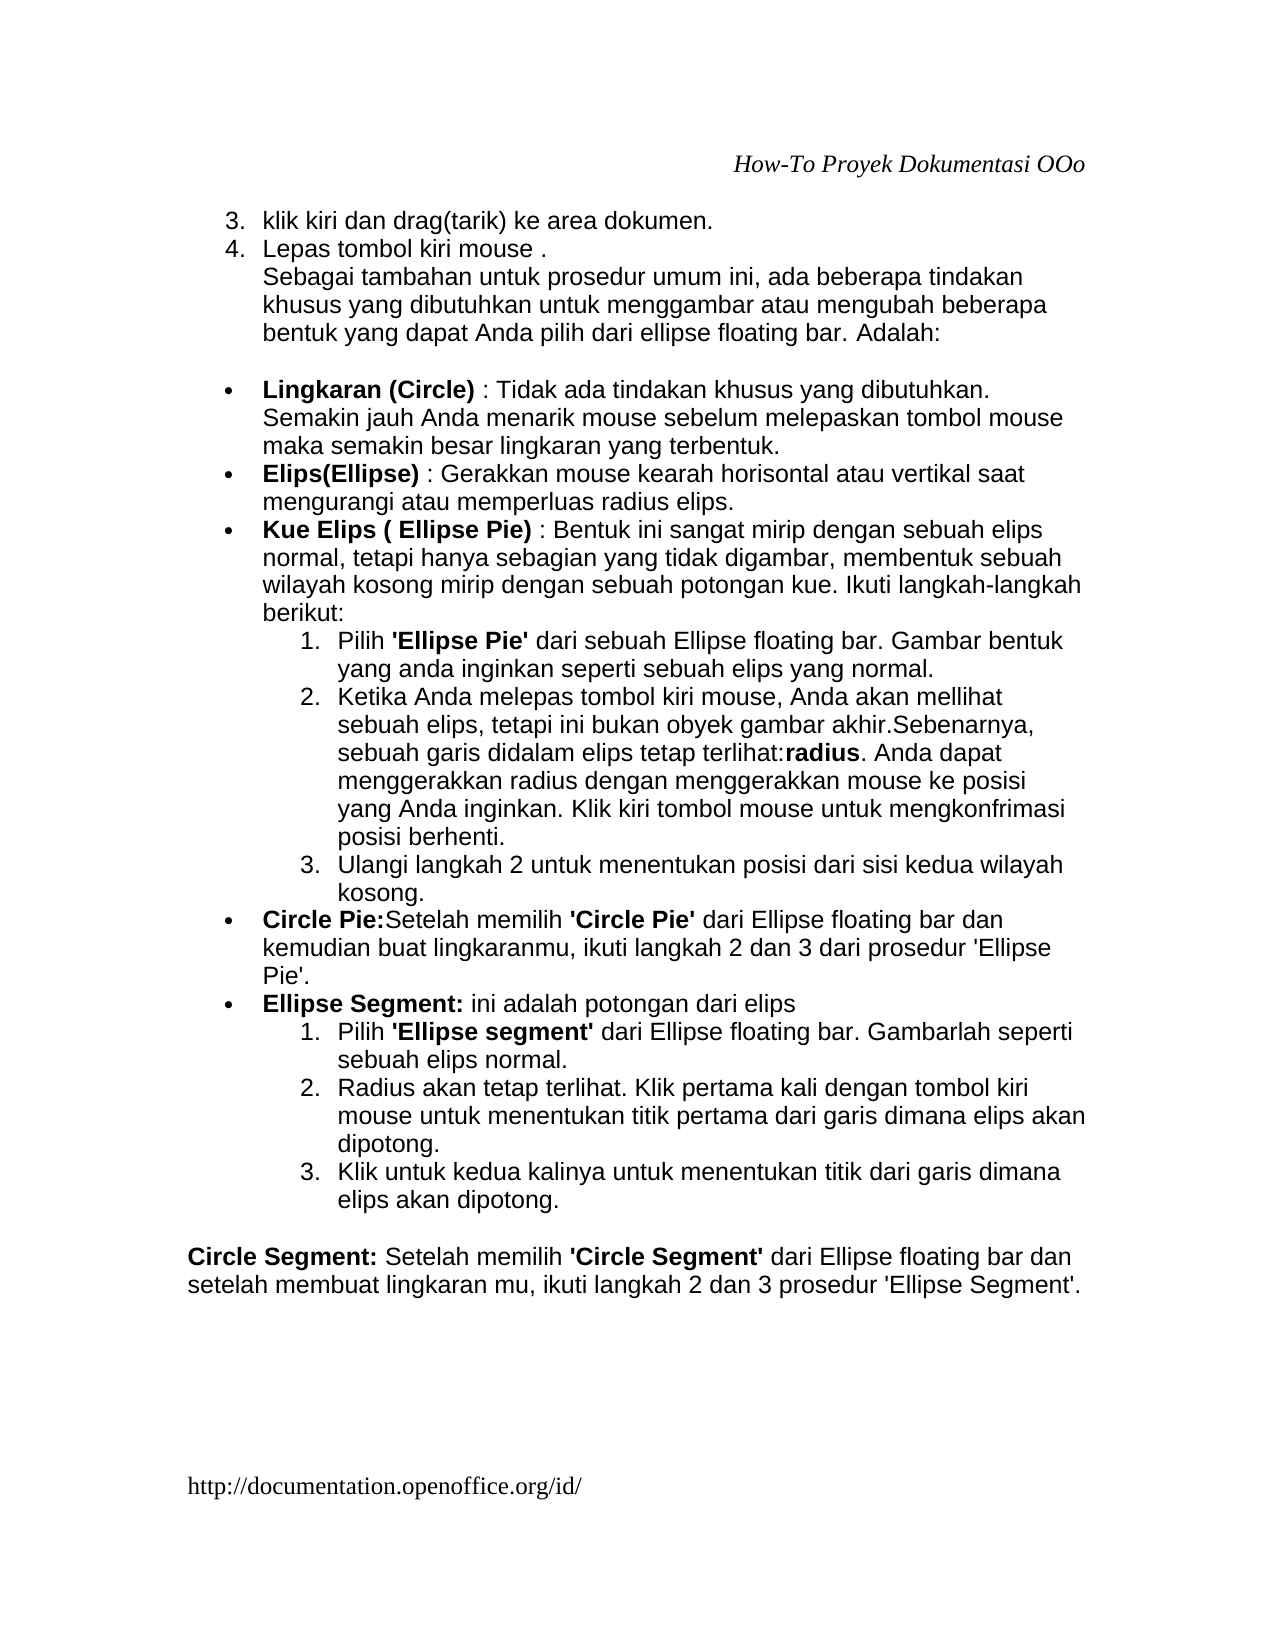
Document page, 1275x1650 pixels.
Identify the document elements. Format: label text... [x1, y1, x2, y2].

list Lepas tombol kiri mouse . Sebagai tambahan untuk prosedur umum ini, ada beberapa tindakan khusus yang dibutuhkan untuk menggambar atau mengubah beberapa bentuk yang dapat Anda pilih dari ellipse floating bar. Adalah: [225, 235, 1087, 347]
list Pilih 'Ellipse Pie' dari sebuah Ellipse floating bar. Gambar bentuk yang anda inginkan seperti sebuah elips yang normal. [300, 627, 1087, 683]
text Circle Segment: Setelah memilih 'Circle Segment' dari Ellipse floating bar dan setelah membuat lingkaran mu, ikuti langkah 2 dan 3 prosedur 'Ellipse Segment'. [187, 1243, 1087, 1326]
list Klik untuk kedua kalinya untuk menentukan titik dari garis dimana elips akan dipotong. [300, 1158, 1087, 1213]
list Pilih 'Ellipse segment' dari Ellipse floating bar. Gambarlah seperti sebuah elips normal. [300, 1018, 1087, 1074]
list Kue Elips ( Ellipse Pie) : Bentuk ini sangat mirip dengan sebuah elips normal, tetapi hanya sebagian yang tidak digambar, membentuk sebuah wilayah kosong mirip dengan sebuah potongan kue. Ikuti langkah-langkah berikut: [225, 516, 1087, 627]
list Ketika Anda melepas tombol kiri mouse, Anda akan mellihat sebuah elips, tetapi ini bukan obyek gambar akhir.Sebenarnya, sebuah garis didalam elips tetap terlihat:radius. Anda dapat menggerakkan radius dengan menggerakkan mouse ke posisi yang Anda inginkan. Klik kiri tombol mouse untuk mengkonfrimasi posisi berhenti. [300, 683, 1087, 851]
list Elips(Ellipse) : Gerakkan mouse kearah horisontal atau vertikal saat mengurangi atau memperluas radius elips. [225, 460, 1087, 516]
list klik kiri dan drag(tarik) ke area dokumen. [225, 207, 1087, 235]
list Ulangi langkah 2 untuk menentukan posisi dari sisi kedua wilayah kosong. [300, 851, 1087, 906]
list Lingkaran (Circle) : Tidak ada tindakan khusus yang dibutuhkan. Semakin jauh Anda menarik mouse sebelum melepaskan tombol mouse maka semakin besar lingkaran yang terbentuk. [225, 376, 1087, 460]
list Ellipse Segment: ini adalah potongan dari elips [225, 990, 1087, 1018]
list Radius akan tetap terlihat. Klik pertama kali dengan tombol kiri mouse untuk menentukan titik pertama dari garis dimana elips akan dipotong. [300, 1074, 1087, 1158]
list Circle Pie:Setelah memilih 'Circle Pie' dari Ellipse floating bar dan kemudian buat lingkaranmu, ikuti langkah 2 dan 3 dari prosedur 'Ellipse Pie'. [225, 906, 1087, 990]
